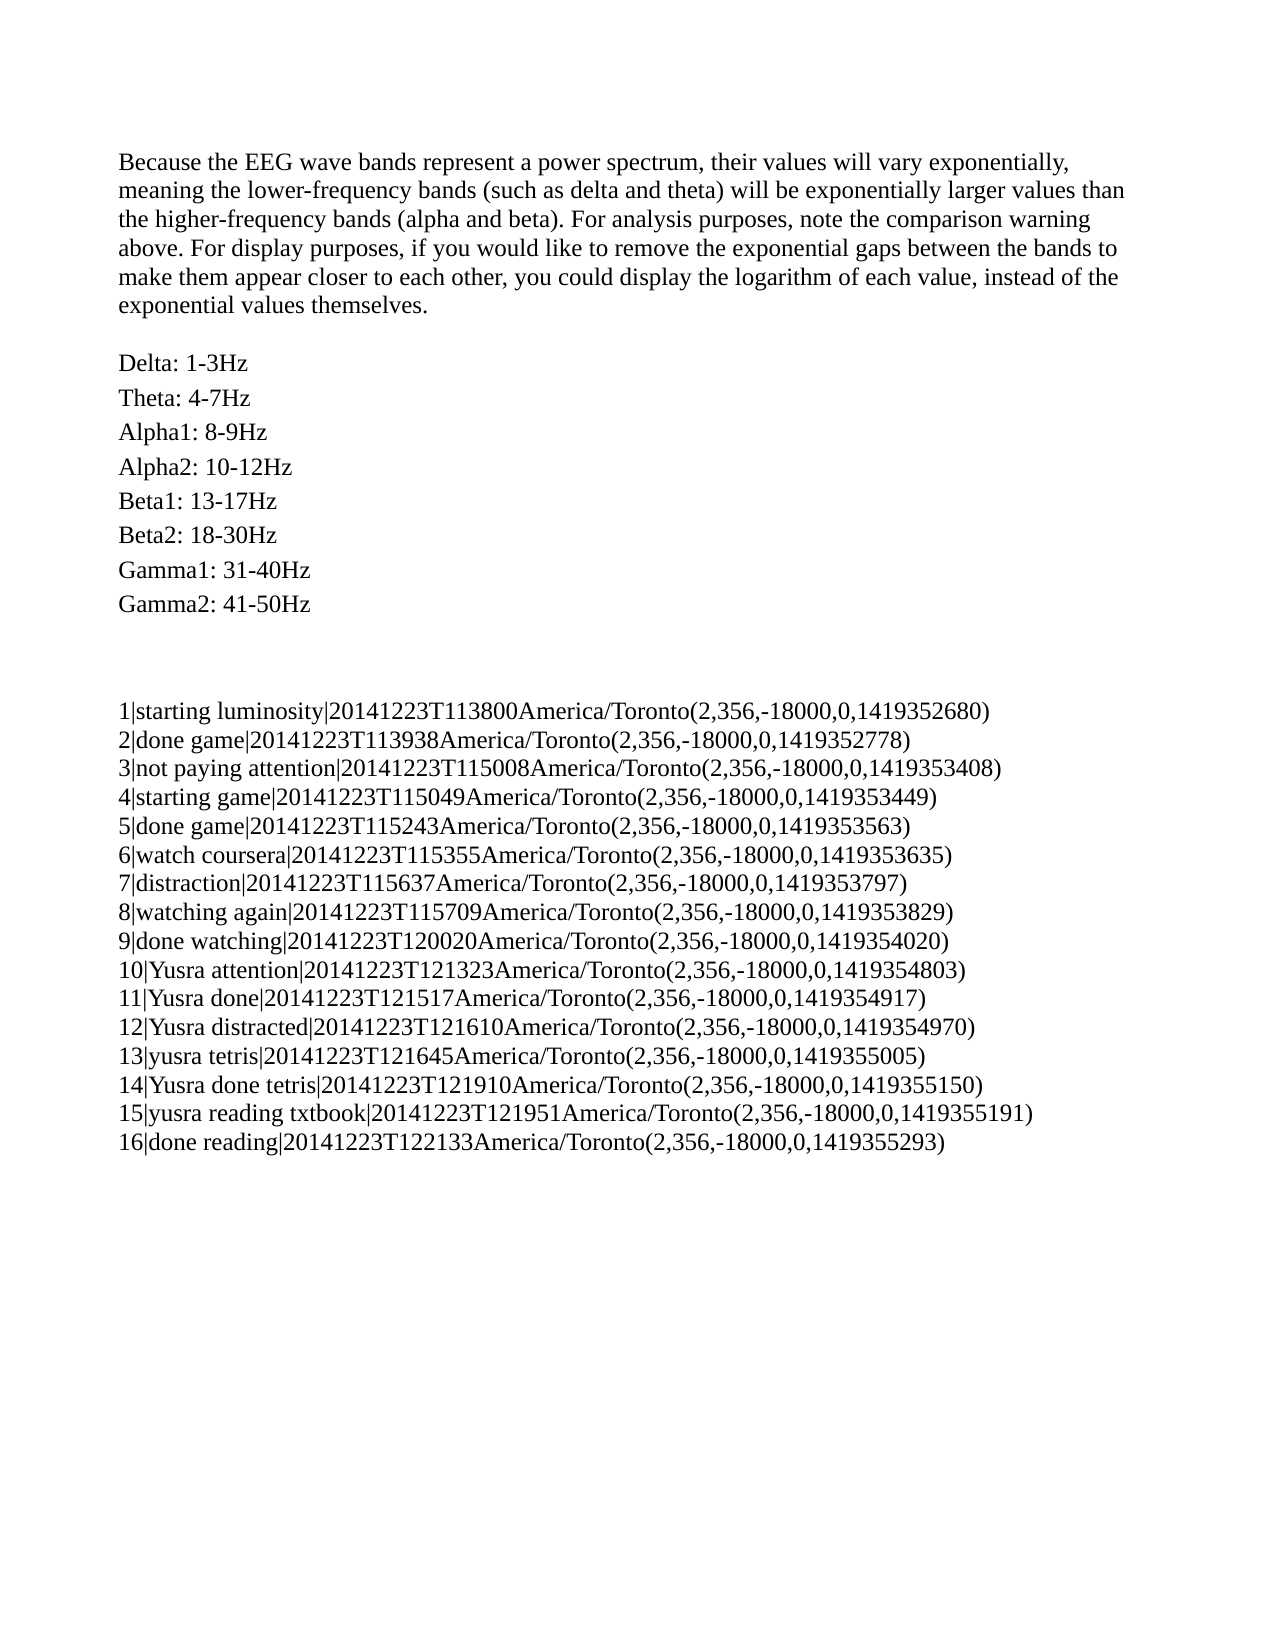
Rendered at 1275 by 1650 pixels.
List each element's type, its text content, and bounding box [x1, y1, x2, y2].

text 1|starting luminosity|20141223T113800America/Toronto(2,356,-18000,0,1419352680) [118, 696, 1157, 725]
text 12|Yusra distracted|20141223T121610America/Toronto(2,356,-18000,0,1419354970) [118, 1012, 1157, 1041]
text 11|Yusra done|20141223T121517America/Toronto(2,356,-18000,0,1419354917) [118, 983, 1157, 1012]
text 6|watch coursera|20141223T115355America/Toronto(2,356,-18000,0,1419353635) [118, 840, 1157, 868]
text 14|Yusra done tetris|20141223T121910America/Toronto(2,356,-18000,0,1419355150) [118, 1070, 1157, 1098]
text 16|done reading|20141223T122133America/Toronto(2,356,-18000,0,1419355293) [118, 1127, 1157, 1156]
text 8|watching again|20141223T115709America/Toronto(2,356,-18000,0,1419353829) [118, 897, 1157, 926]
text Delta: 1-3Hz Theta: 4-7Hz Alpha1: 8-9Hz Alpha2: 10-12Hz Beta1: 13-17Hz Beta2: 18-30Hz Gamma1: 31-40Hz Gamma2: 41-50Hz [118, 348, 1157, 618]
text 3|not paying attention|20141223T115008America/Toronto(2,356,-18000,0,1419353408) [118, 753, 1157, 782]
text 10|Yusra attention|20141223T121323America/Toronto(2,356,-18000,0,1419354803) [118, 955, 1157, 983]
text 7|distraction|20141223T115637America/Toronto(2,356,-18000,0,1419353797) [118, 868, 1157, 897]
text 4|starting game|20141223T115049America/Toronto(2,356,-18000,0,1419353449) [118, 782, 1157, 811]
text 5|done game|20141223T115243America/Toronto(2,356,-18000,0,1419353563) [118, 811, 1157, 840]
text 9|done watching|20141223T120020America/Toronto(2,356,-18000,0,1419354020) [118, 926, 1157, 955]
text Because the EEG wave bands represent a power spectrum, their values will vary exponentially, meaning the lower-frequency bands (such as delta and theta) will be exponentially larger values than the higher-frequency bands (alpha and beta). For analysis purposes, note the comparison warning above. For display purposes, if you would like to remove the exponential gaps between the bands to make them appear closer to each other, you could display the logarithm of each value, instead of the exponential values themselves. [118, 147, 1157, 319]
text 13|yusra tetris|20141223T121645America/Toronto(2,356,-18000,0,1419355005) [118, 1041, 1157, 1070]
text 15|yusra reading txtbook|20141223T121951America/Toronto(2,356,-18000,0,1419355191) [118, 1098, 1157, 1127]
text 2|done game|20141223T113938America/Toronto(2,356,-18000,0,1419352778) [118, 725, 1157, 753]
